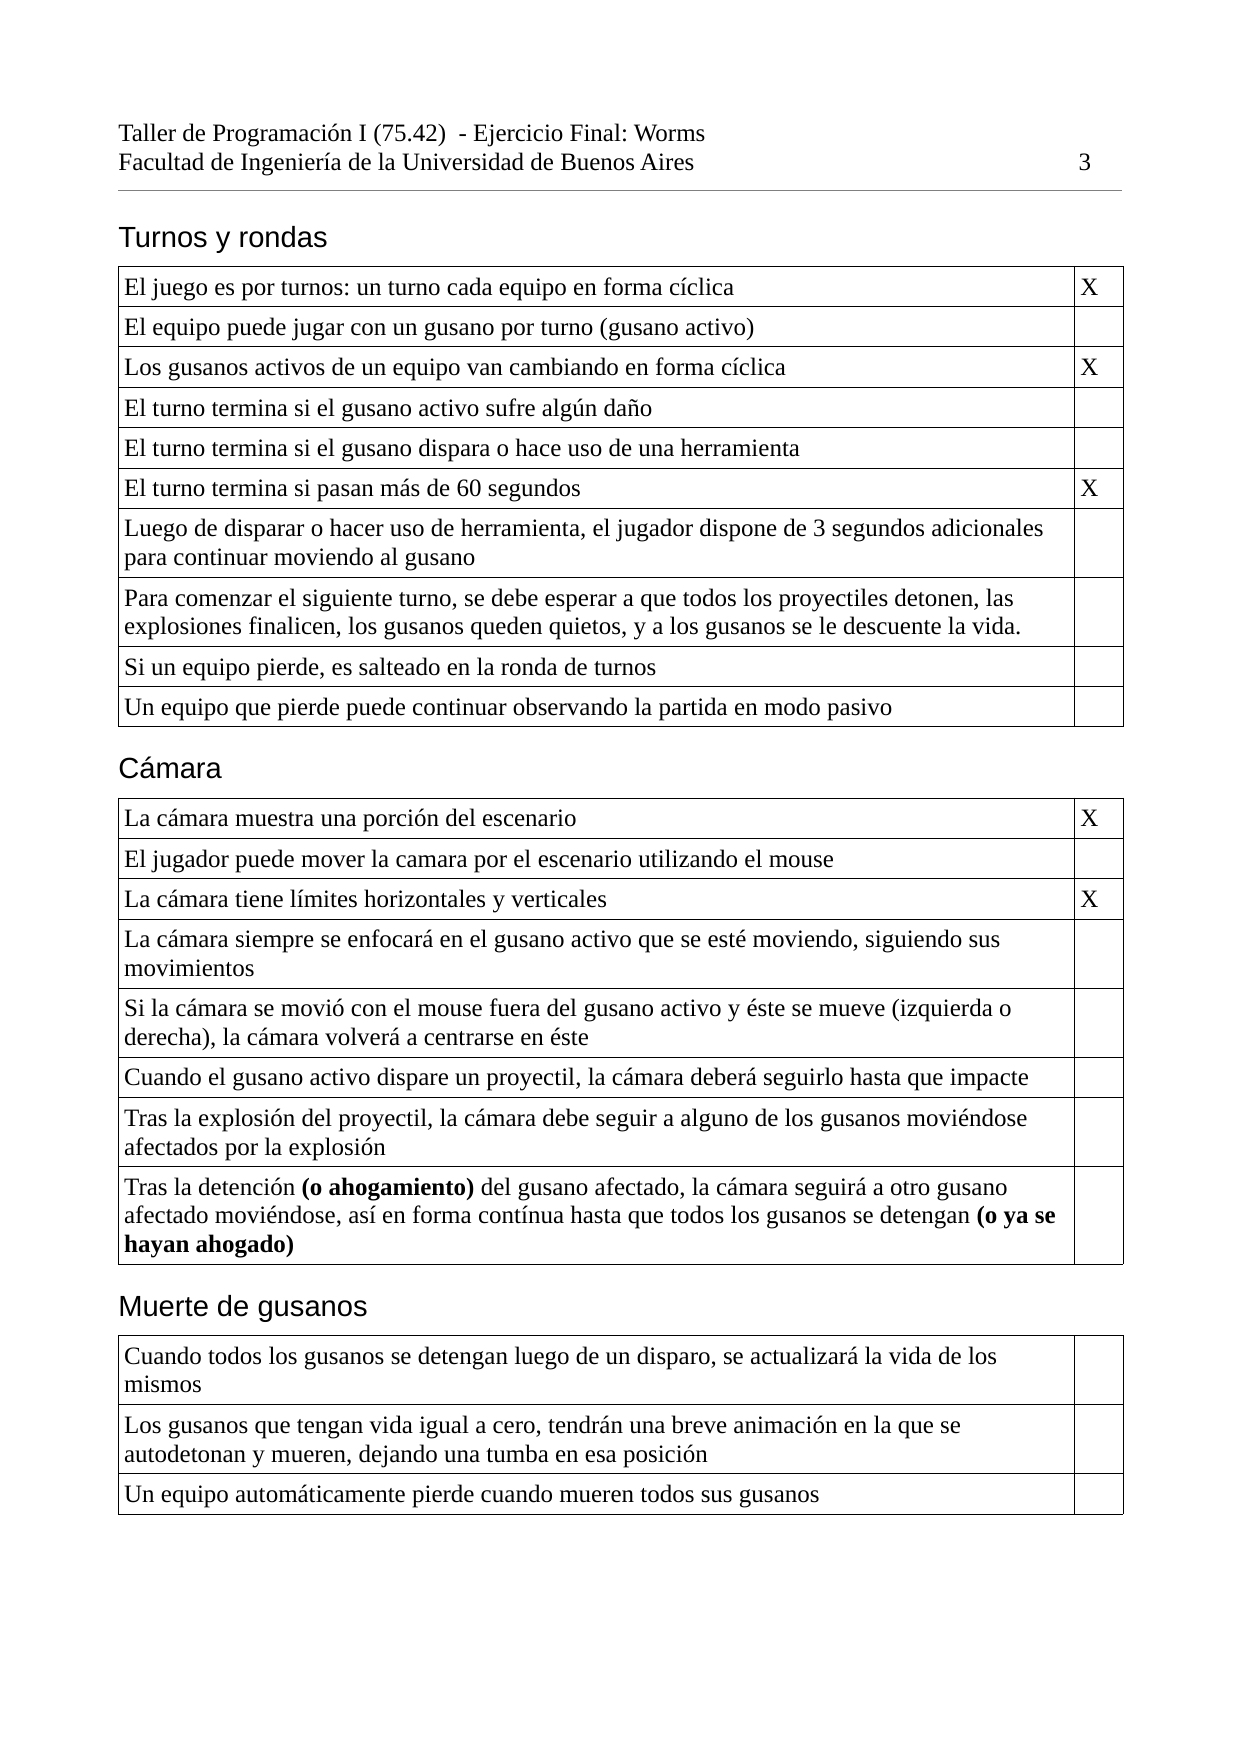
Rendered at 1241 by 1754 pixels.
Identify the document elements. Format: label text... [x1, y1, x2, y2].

table_cell Si la cámara se movió con el mouse fuera del gusano activo y éste se mueve (izquierda o derecha), la cámara volverá a centrarse en éste [119, 989, 1074, 1057]
table_cell Cuando el gusano activo dispare un proyectil, la cámara deberá seguirlo hasta que impacte [119, 1058, 1074, 1097]
table_cell El turno termina si el gusano activo sufre algún daño [119, 388, 1074, 427]
table_header Cuando todos los gusanos se detengan luego de un disparo, se actualizará la vida de los mismos [119, 1336, 1074, 1404]
table_cell [1075, 307, 1123, 346]
table_cell [1075, 1058, 1123, 1097]
table_cell Tras la detención (o ahogamiento) del gusano afectado, la cámara seguirá a otro gusano afectado moviéndose, así en forma contínua hasta que todos los gusanos se detengan (o ya se hayan ahogado) [119, 1167, 1074, 1264]
table_cell [1075, 920, 1123, 988]
table_cell El jugador puede mover la camara por el escenario utilizando el mouse [119, 839, 1074, 878]
table_cell [1075, 509, 1123, 577]
table_cell [1075, 839, 1123, 878]
table_cell X [1075, 347, 1123, 387]
subtitle Cámara [118, 752, 1122, 785]
table_cell X [1075, 469, 1123, 508]
table_cell Un equipo automáticamente pierde cuando mueren todos sus gusanos [119, 1474, 1074, 1513]
table_cell Para comenzar el siguiente turno, se debe esperar a que todos los proyectiles detonen, las explosiones finalicen, los gusanos queden quietos, y a los gusanos se le descuente la vida. [119, 578, 1074, 646]
table_header El juego es por turnos: un turno cada equipo en forma cíclica [119, 267, 1074, 306]
table_header X [1075, 799, 1123, 838]
table_cell [1075, 1474, 1123, 1513]
table_cell Los gusanos que tengan vida igual a cero, tendrán una breve animación en la que se autodetonan y mueren, dejando una tumba en esa posición [119, 1405, 1074, 1473]
table_header X [1075, 267, 1123, 306]
table_cell [1075, 1098, 1123, 1166]
table_cell Luego de disparar o hacer uso de herramienta, el jugador dispone de 3 segundos adicionales para continuar moviendo al gusano [119, 509, 1074, 577]
table_cell [1075, 578, 1123, 646]
table_cell [1075, 1167, 1123, 1264]
table_cell [1075, 388, 1123, 427]
subtitle Turnos y rondas [118, 220, 1122, 253]
table_cell [1075, 1405, 1123, 1473]
table_header La cámara muestra una porción del escenario [119, 799, 1074, 838]
table_cell Un equipo que pierde puede continuar observando la partida en modo pasivo [119, 687, 1074, 726]
table_cell El turno termina si pasan más de 60 segundos [119, 469, 1074, 508]
table_cell X [1075, 879, 1123, 918]
table_cell El equipo puede jugar con un gusano por turno (gusano activo) [119, 307, 1074, 346]
table_cell Tras la explosión del proyectil, la cámara debe seguir a alguno de los gusanos moviéndose afectados por la explosión [119, 1098, 1074, 1166]
table_cell El turno termina si el gusano dispara o hace uso de una herramienta [119, 428, 1074, 467]
table_cell [1075, 428, 1123, 467]
table_cell Los gusanos activos de un equipo van cambiando en forma cíclica [119, 347, 1074, 387]
table_cell La cámara tiene límites horizontales y verticales [119, 879, 1074, 918]
table_cell [1075, 647, 1123, 686]
table_header [1075, 1336, 1123, 1404]
table_cell [1075, 687, 1123, 726]
table_cell Si un equipo pierde, es salteado en la ronda de turnos [119, 647, 1074, 686]
table_cell La cámara siempre se enfocará en el gusano activo que se esté moviendo, siguiendo sus movimientos [119, 920, 1074, 988]
table_cell [1075, 989, 1123, 1057]
subtitle Muerte de gusanos [118, 1289, 1122, 1322]
